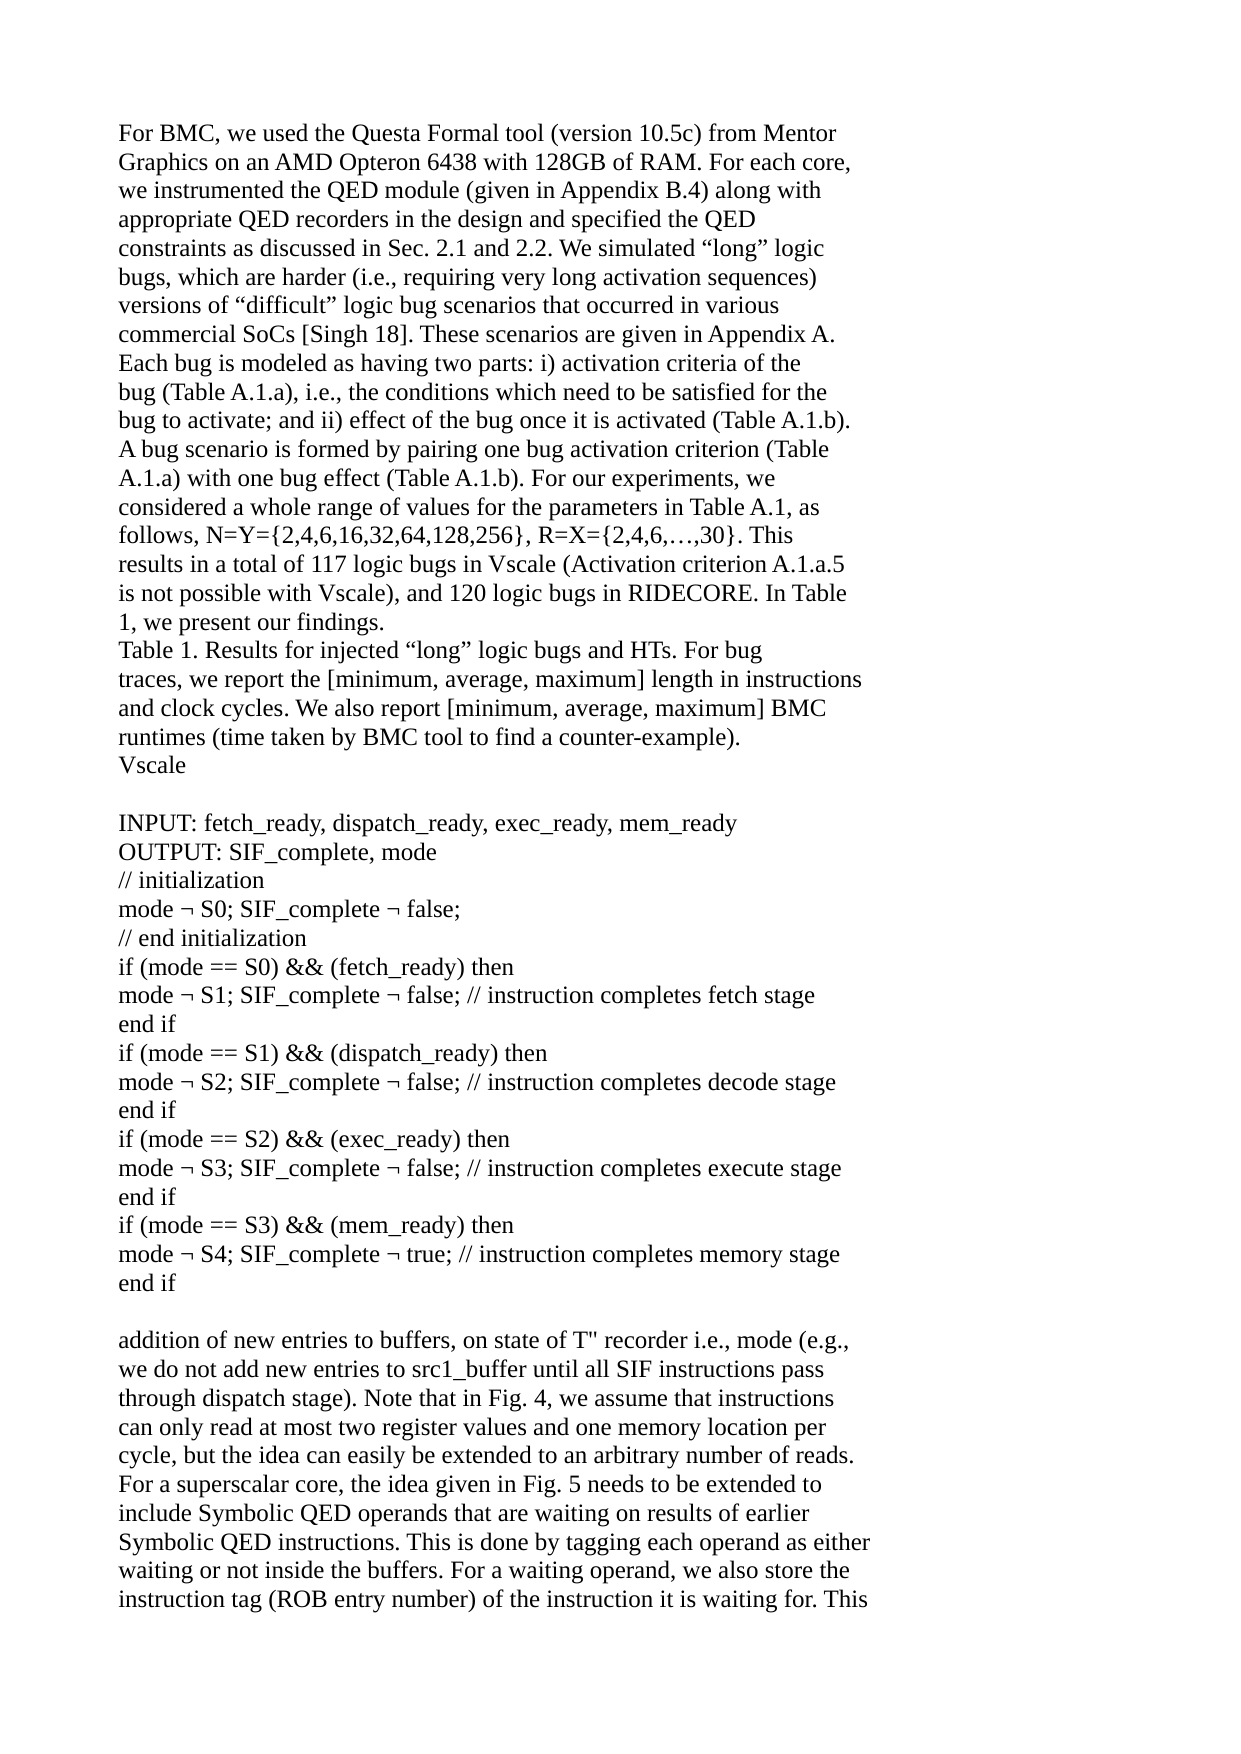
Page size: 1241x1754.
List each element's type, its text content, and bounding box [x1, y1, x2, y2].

text if (mode == S0) && (fetch_ready) then [118, 952, 1122, 981]
text Graphics on an AMD Opteron 6438 with 128GB of RAM. For each core, [118, 147, 1122, 176]
text Each bug is modeled as having two parts: i) activation criteria of the [118, 348, 1122, 377]
text OUTPUT: SIF_complete, mode [118, 837, 1122, 866]
text cycle, but the idea can easily be extended to an arbitrary number of reads. [118, 1441, 1122, 1469]
text mode ¬ S4; SIF_complete ¬ true; // instruction completes memory stage [118, 1239, 1122, 1268]
text mode ¬ S1; SIF_complete ¬ false; // instruction completes fetch stage [118, 981, 1122, 1009]
text addition of new entries to buffers, on state of T" recorder i.e., mode (e.g., [118, 1326, 1122, 1354]
text end if [118, 1182, 1122, 1211]
text follows, N=Y={2,4,6,16,32,64,128,256}, R=X={2,4,6,…,30}. This [118, 521, 1122, 549]
text end if [118, 1268, 1122, 1297]
text 1, we present our findings. [118, 607, 1122, 636]
text A bug scenario is formed by pairing one bug activation criterion (Table [118, 434, 1122, 463]
text results in a total of 117 logic bugs in Vscale (Activation criterion A.1.a.5 [118, 549, 1122, 578]
text For a superscalar core, the idea given in Fig. 5 needs to be extended to [118, 1469, 1122, 1498]
text // end initialization [118, 923, 1122, 952]
text considered a whole range of values for the parameters in Table A.1, as [118, 492, 1122, 521]
text mode ¬ S3; SIF_complete ¬ false; // instruction completes execute stage [118, 1153, 1122, 1182]
text mode ¬ S0; SIF_complete ¬ false; [118, 894, 1122, 923]
text bug to activate; and ii) effect of the bug once it is activated (Table A.1.b). [118, 406, 1122, 434]
text bug (Table A.1.a), i.e., the conditions which need to be satisfied for the [118, 377, 1122, 406]
text is not possible with Vscale), and 120 logic bugs in RIDECORE. In Table [118, 578, 1122, 607]
text For BMC, we used the Questa Formal tool (version 10.5c) from Mentor [118, 118, 1122, 147]
text runtimes (time taken by BMC tool to find a counter-example). [118, 722, 1122, 751]
text and clock cycles. We also report [minimum, average, maximum] BMC [118, 693, 1122, 722]
text INPUT: fetch_ready, dispatch_ready, exec_ready, mem_ready [118, 808, 1122, 837]
text we do not add new entries to src1_buffer until all SIF instructions pass [118, 1354, 1122, 1383]
text Vscale [118, 751, 1122, 779]
text end if [118, 1096, 1122, 1124]
text if (mode == S3) && (mem_ready) then [118, 1211, 1122, 1239]
text traces, we report the [minimum, average, maximum] length in instructions [118, 664, 1122, 693]
text if (mode == S2) && (exec_ready) then [118, 1124, 1122, 1153]
text include Symbolic QED operands that are waiting on results of earlier [118, 1498, 1122, 1527]
text Table 1. Results for injected “long” logic bugs and HTs. For bug [118, 636, 1122, 664]
text bugs, which are harder (i.e., requiring very long activation sequences) [118, 262, 1122, 291]
text Symbolic QED instructions. This is done by tagging each operand as either [118, 1527, 1122, 1556]
text versions of “difficult” logic bug scenarios that occurred in various [118, 291, 1122, 319]
text instruction tag (ROB entry number) of the instruction it is waiting for. This [118, 1584, 1122, 1613]
text if (mode == S1) && (dispatch_ready) then [118, 1038, 1122, 1067]
text we instrumented the QED module (given in Appendix B.4) along with [118, 176, 1122, 204]
text can only read at most two register values and one memory location per [118, 1412, 1122, 1441]
text A.1.a) with one bug effect (Table A.1.b). For our experiments, we [118, 463, 1122, 492]
text commercial SoCs [Singh 18]. These scenarios are given in Appendix A. [118, 319, 1122, 348]
text through dispatch stage). Note that in Fig. 4, we assume that instructions [118, 1383, 1122, 1412]
text // initialization [118, 866, 1122, 894]
text mode ¬ S2; SIF_complete ¬ false; // instruction completes decode stage [118, 1067, 1122, 1096]
text appropriate QED recorders in the design and specified the QED [118, 204, 1122, 233]
text constraints as discussed in Sec. 2.1 and 2.2. We simulated “long” logic [118, 233, 1122, 262]
text end if [118, 1009, 1122, 1038]
text waiting or not inside the buffers. For a waiting operand, we also store the [118, 1556, 1122, 1584]
